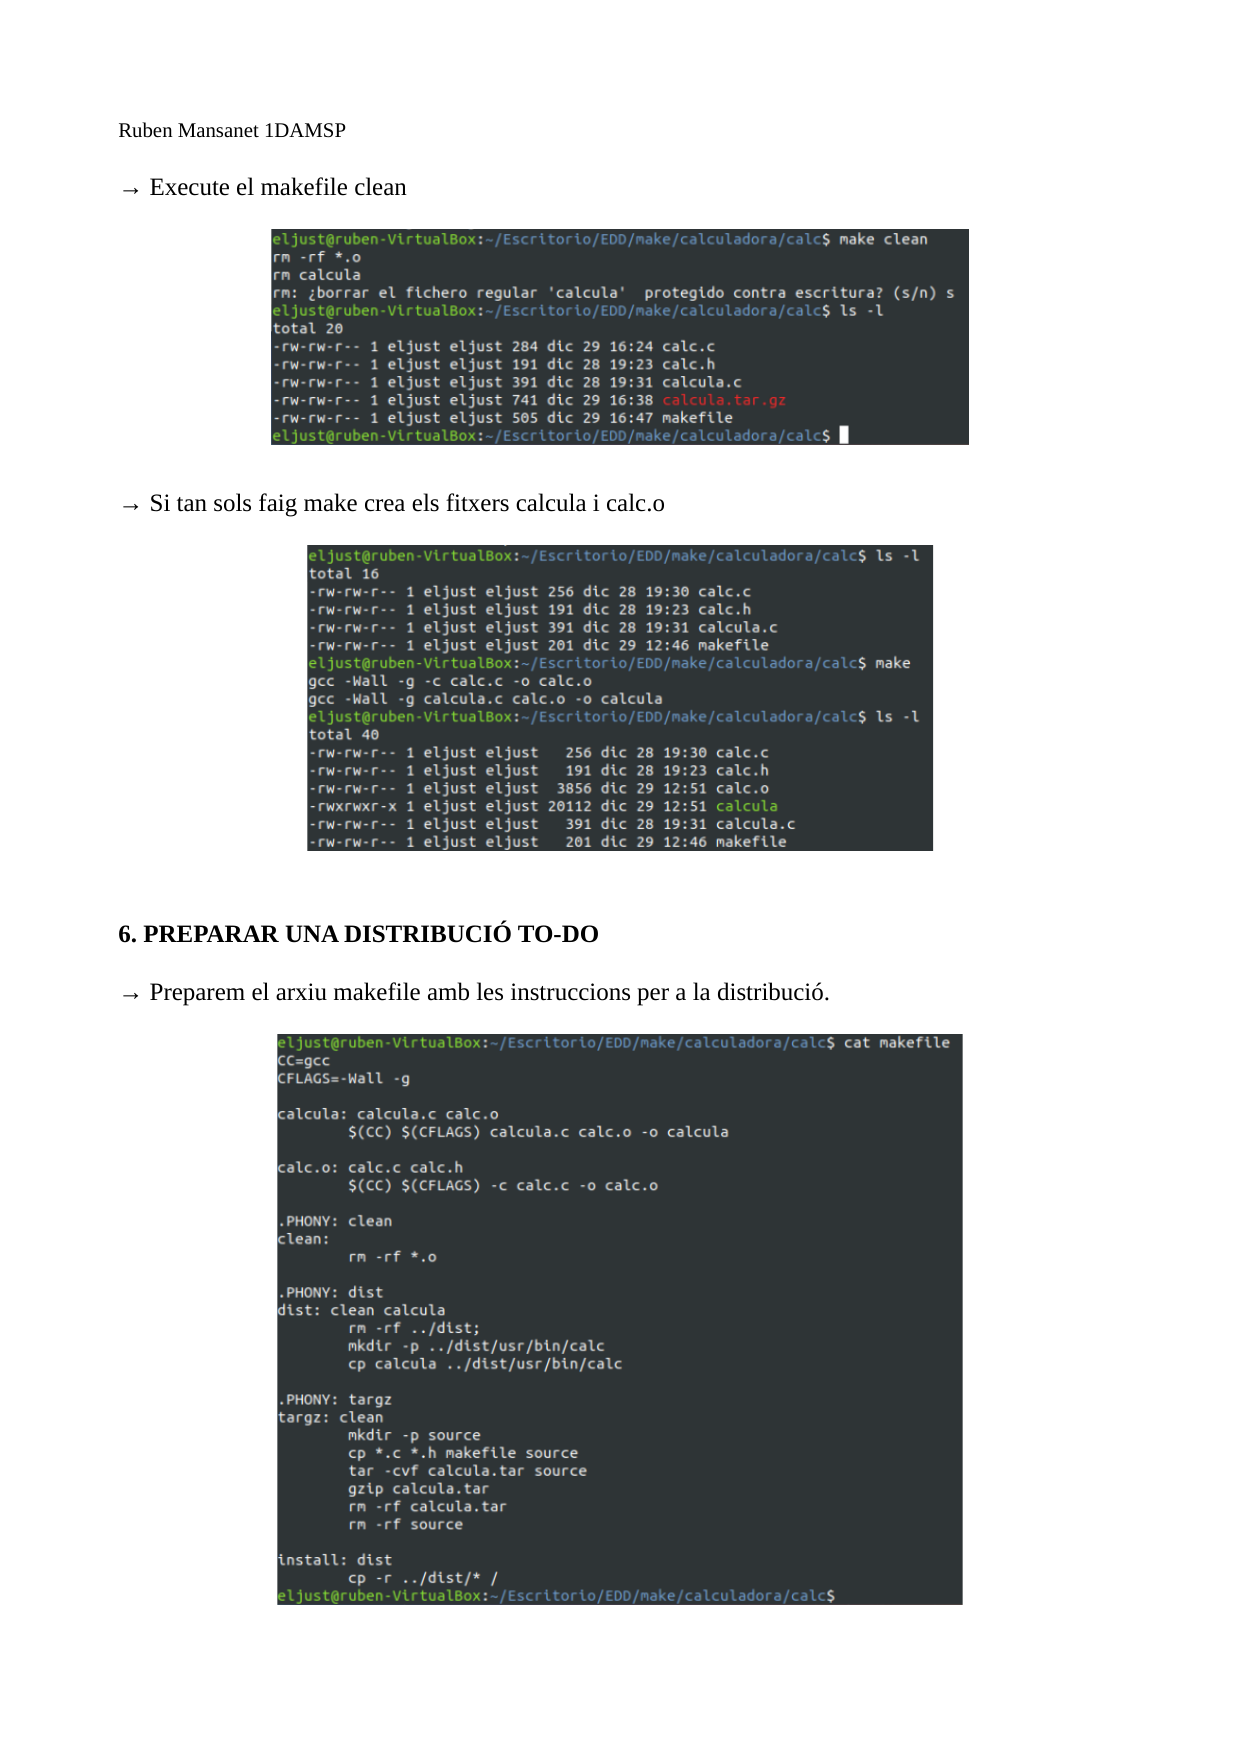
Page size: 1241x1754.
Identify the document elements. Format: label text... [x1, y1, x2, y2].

picture [307, 545, 934, 851]
picture [271, 229, 969, 445]
picture [277, 1034, 963, 1605]
text → Si tan sols faig make crea els fitxers calcula i calc.o [118, 488, 1122, 517]
text → Preparem el arxiu makefile amb les instruccions per a la distribució. [118, 977, 1122, 1005]
text → Execute el makefile clean [118, 172, 1122, 200]
text 6. PREPARAR UNA DISTRIBUCIÓ TO-DO [118, 919, 1122, 948]
